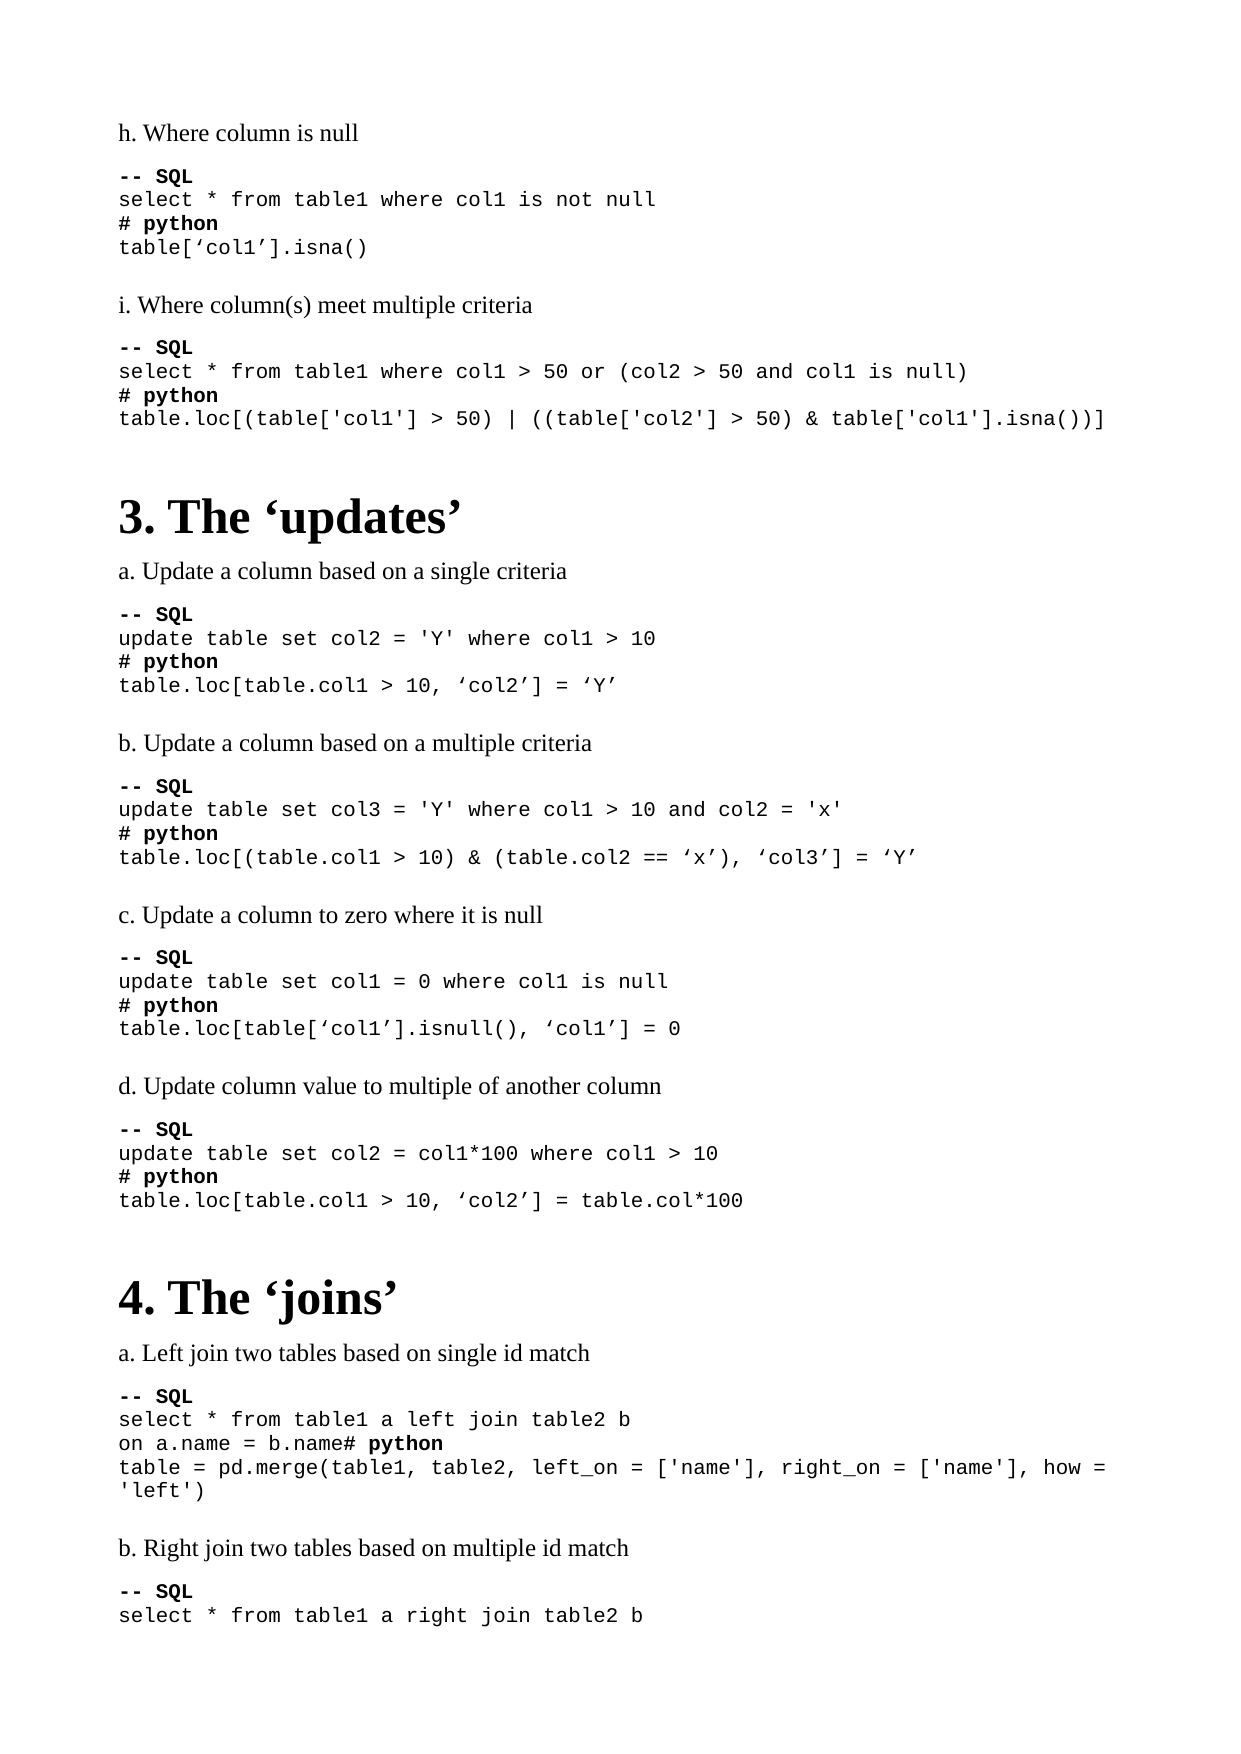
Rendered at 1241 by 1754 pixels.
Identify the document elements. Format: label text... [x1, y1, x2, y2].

text table.loc[(table['col1'] > 50) | ((table['col2'] > 50) & table['col1'].isna())] [118, 408, 1122, 432]
text update table set col3 = 'Y' where col1 > 10 and col2 = 'x' [118, 799, 1122, 823]
text # python [118, 213, 1122, 237]
text -- SQL [118, 1581, 1122, 1605]
text on a.name = b.name# python [118, 1433, 1122, 1457]
text a. Left join two tables based on single id match [118, 1338, 1122, 1367]
text -- SQL [118, 166, 1122, 189]
text table[‘col1’].isna() [118, 237, 1122, 260]
text # python [118, 385, 1122, 408]
text update table set col2 = 'Y' where col1 > 10 [118, 628, 1122, 651]
text b. Right join two tables based on multiple id match [118, 1533, 1122, 1562]
subtitle 4. The ‘joins’ [118, 1268, 1122, 1326]
text update table set col1 = 0 where col1 is null [118, 971, 1122, 995]
text update table set col2 = col1*100 where col1 > 10 [118, 1143, 1122, 1166]
text # python [118, 823, 1122, 847]
text -- SQL [118, 1119, 1122, 1143]
text i. Where column(s) meet multiple criteria [118, 290, 1122, 318]
text # python [118, 651, 1122, 675]
text table = pd.merge(table1, table2, left_on = ['name'], right_on = ['name'], how = 'left') [118, 1457, 1122, 1504]
text -- SQL [118, 604, 1122, 628]
text d. Update column value to multiple of another column [118, 1071, 1122, 1100]
text -- SQL [118, 947, 1122, 971]
text table.loc[(table.col1 > 10) & (table.col2 == ‘x’), ‘col3’] = ‘Y’ [118, 847, 1122, 870]
text table.loc[table.col1 > 10, ‘col2’] = ‘Y’ [118, 675, 1122, 699]
text h. Where column is null [118, 118, 1122, 147]
text # python [118, 1166, 1122, 1190]
text select * from table1 where col1 is not null [118, 189, 1122, 213]
text -- SQL [118, 776, 1122, 799]
text table.loc[table.col1 > 10, ‘col2’] = table.col*100 [118, 1190, 1122, 1214]
text table.loc[table[‘col1’].isnull(), ‘col1’] = 0 [118, 1018, 1122, 1042]
subtitle 3. The ‘updates’ [118, 486, 1122, 544]
text select * from table1 a left join table2 b [118, 1409, 1122, 1433]
text c. Update a column to zero where it is null [118, 900, 1122, 928]
text select * from table1 where col1 > 50 or (col2 > 50 and col1 is null) [118, 361, 1122, 385]
text a. Update a column based on a single criteria [118, 556, 1122, 585]
text # python [118, 995, 1122, 1018]
text b. Update a column based on a multiple criteria [118, 728, 1122, 757]
text -- SQL [118, 1386, 1122, 1409]
text select * from table1 a right join table2 b [118, 1605, 1122, 1628]
text -- SQL [118, 337, 1122, 361]
